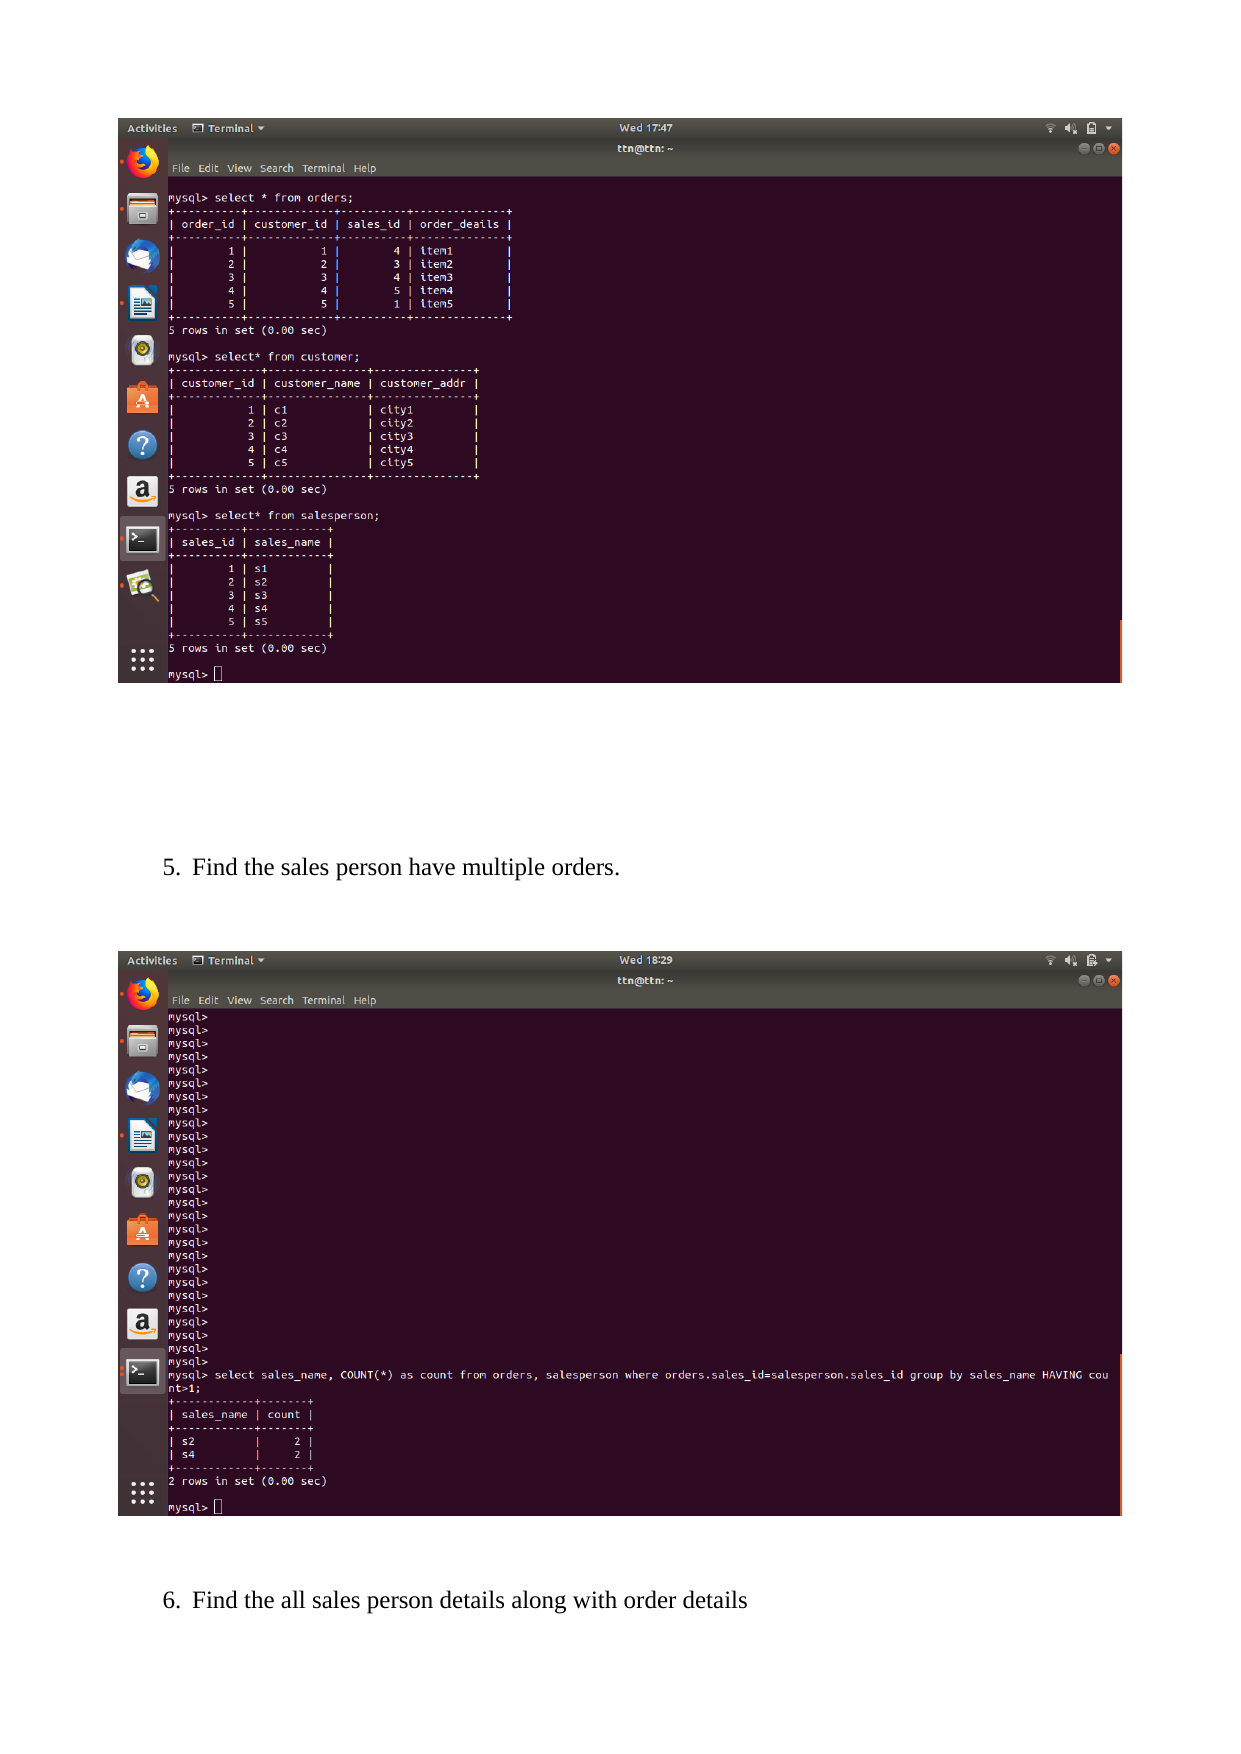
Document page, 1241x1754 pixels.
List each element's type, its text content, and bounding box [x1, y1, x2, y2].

picture [118, 951, 1123, 1516]
picture [118, 118, 1123, 683]
list Find the all sales person details along with order details [162, 1586, 1122, 1614]
list Find the sales person have multiple orders. [162, 852, 1122, 881]
